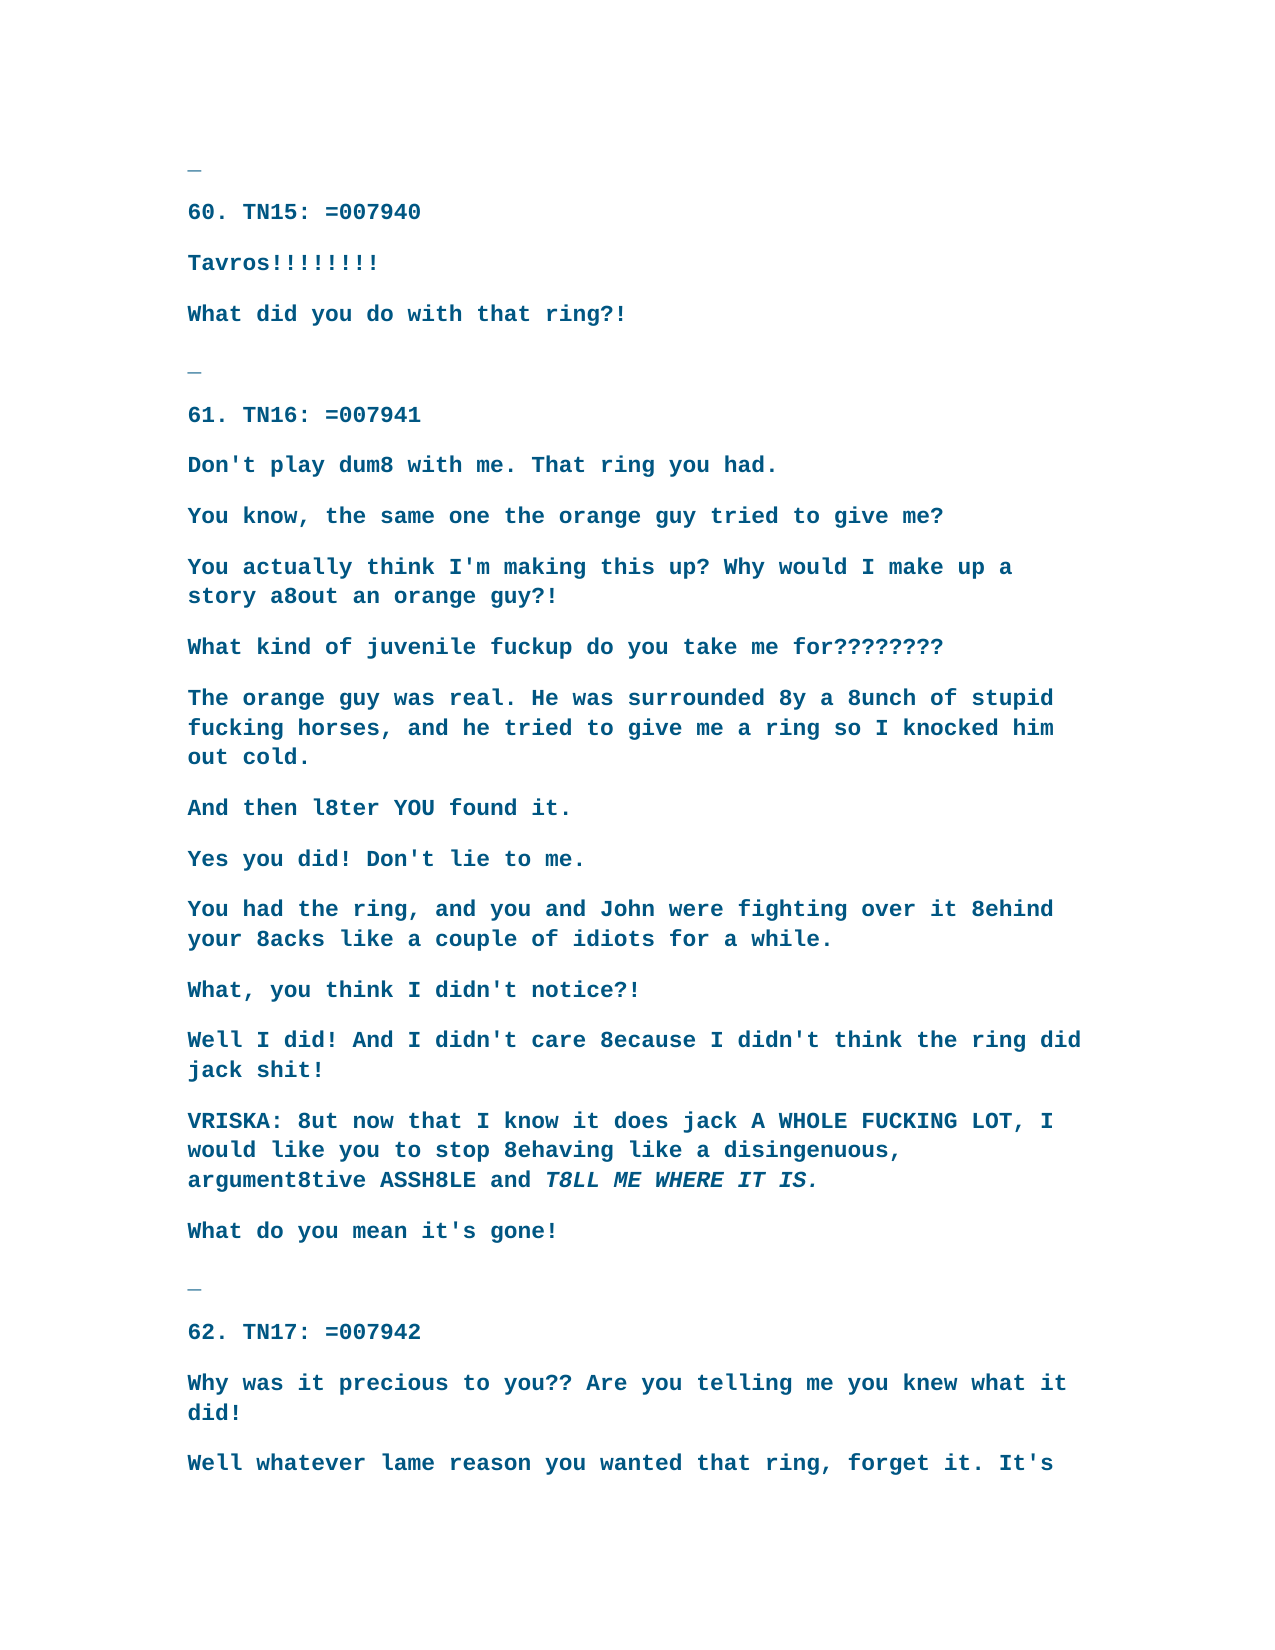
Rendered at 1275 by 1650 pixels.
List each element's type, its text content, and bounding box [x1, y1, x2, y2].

text You actually think I'm making this up? Why would I make up a story a8out an orange guy?! [187, 555, 1087, 611]
text And then l8ter YOU found it. [187, 796, 1087, 822]
text _ [187, 352, 1087, 378]
text VRISKA: 8ut now that I know it does jack A WHOLE FUCKING LOT, I would like you to stop 8ehaving like a disingenuous, argument8tive ASSH8LE and T8LL ME WHERE IT IS. [187, 1109, 1087, 1194]
text What kind of juvenile fuckup do you take me for???????? [187, 635, 1087, 661]
text What do you mean it's gone! [187, 1219, 1087, 1245]
text 60. TN15: =007940 [187, 201, 1087, 227]
text 62. TN17: =007942 [187, 1320, 1087, 1346]
text Yes you did! Don't lie to me. [187, 847, 1087, 873]
text Don't play dum8 with me. That ring you had. [187, 454, 1087, 480]
text Well I did! And I didn't care 8ecause I didn't think the ring did jack shit! [187, 1028, 1087, 1084]
text Tavros!!!!!!!! [187, 251, 1087, 277]
text 61. TN16: =007941 [187, 403, 1087, 429]
text You know, the same one the orange guy tried to give me? [187, 504, 1087, 530]
text Why was it precious to you?? Are you telling me you knew what it did! [187, 1371, 1087, 1427]
text _ [187, 150, 1087, 176]
text What did you do with that ring?! [187, 302, 1087, 328]
text What, you think I didn't notice?! [187, 978, 1087, 1004]
text Well whatever lame reason you wanted that ring, forget it. It's [187, 1451, 1087, 1477]
text You had the ring, and you and John were fighting over it 8ehind your 8acks like a couple of idiots for a while. [187, 897, 1087, 953]
text _ [187, 1270, 1087, 1296]
text The orange guy was real. He was surrounded 8y a 8unch of stupid fucking horses, and he tried to give me a ring so I knocked him out cold. [187, 686, 1087, 772]
